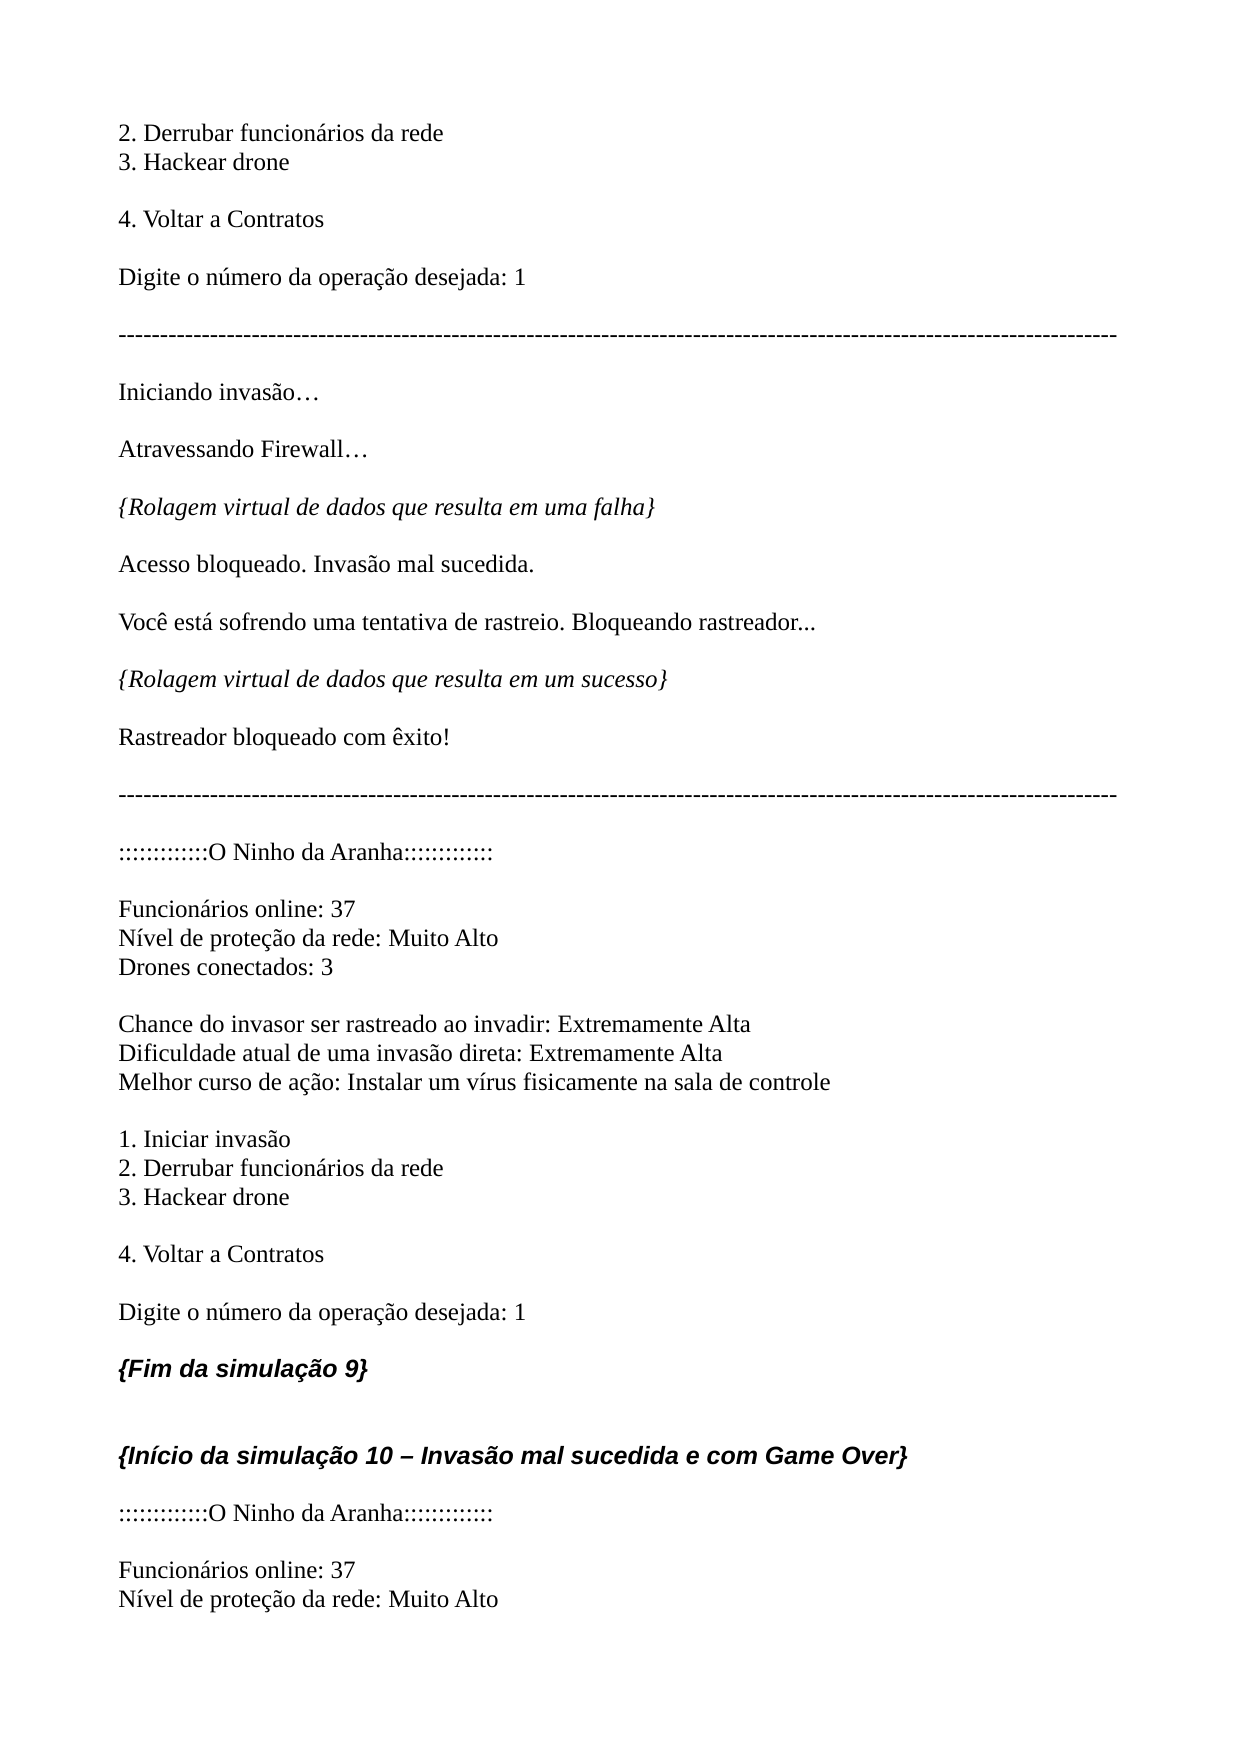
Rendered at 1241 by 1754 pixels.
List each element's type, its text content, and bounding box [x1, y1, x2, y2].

text Nível de proteção da rede: Muito Alto [118, 1584, 1122, 1613]
text :::::::::::::O Ninho da Aranha::::::::::::: [118, 1498, 1122, 1527]
text Atravessando Firewall… [118, 434, 1122, 463]
text :::::::::::::O Ninho da Aranha::::::::::::: [118, 837, 1122, 866]
text Rastreador bloqueado com êxito! [118, 722, 1122, 751]
text Funcionários online: 37 [118, 894, 1122, 923]
text Acesso bloqueado. Invasão mal sucedida. [118, 549, 1122, 578]
text Você está sofrendo uma tentativa de rastreio. Bloqueando rastreador... [118, 607, 1122, 636]
text 3. Hackear drone [118, 147, 1122, 176]
text Digite o número da operação desejada: 1 [118, 262, 1122, 291]
text Digite o número da operação desejada: 1 [118, 1297, 1122, 1326]
text ------------------------------------------------------------------------------------------------------------------------ [118, 779, 1122, 808]
text {Rolagem virtual de dados que resulta em uma falha} [118, 492, 1122, 521]
text Dificuldade atual de uma invasão direta: Extremamente Alta [118, 1038, 1122, 1067]
text Iniciando invasão… [118, 377, 1122, 406]
text {Fim da simulação 9} [118, 1354, 1122, 1383]
text Chance do invasor ser rastreado ao invadir: Extremamente Alta [118, 1009, 1122, 1038]
text Nível de proteção da rede: Muito Alto [118, 923, 1122, 952]
text 3. Hackear drone [118, 1182, 1122, 1211]
text 4. Voltar a Contratos [118, 204, 1122, 233]
text Funcionários online: 37 [118, 1556, 1122, 1584]
text 2. Derrubar funcionários da rede [118, 118, 1122, 147]
text ------------------------------------------------------------------------------------------------------------------------ [118, 319, 1122, 348]
text {Início da simulação 10 – Invasão mal sucedida e com Game Over} [118, 1441, 1122, 1469]
text {Rolagem virtual de dados que resulta em um sucesso} [118, 664, 1122, 693]
text 2. Derrubar funcionários da rede [118, 1153, 1122, 1182]
text 4. Voltar a Contratos [118, 1239, 1122, 1268]
text 1. Iniciar invasão [118, 1124, 1122, 1153]
text Melhor curso de ação: Instalar um vírus fisicamente na sala de controle [118, 1067, 1122, 1096]
text Drones conectados: 3 [118, 952, 1122, 981]
